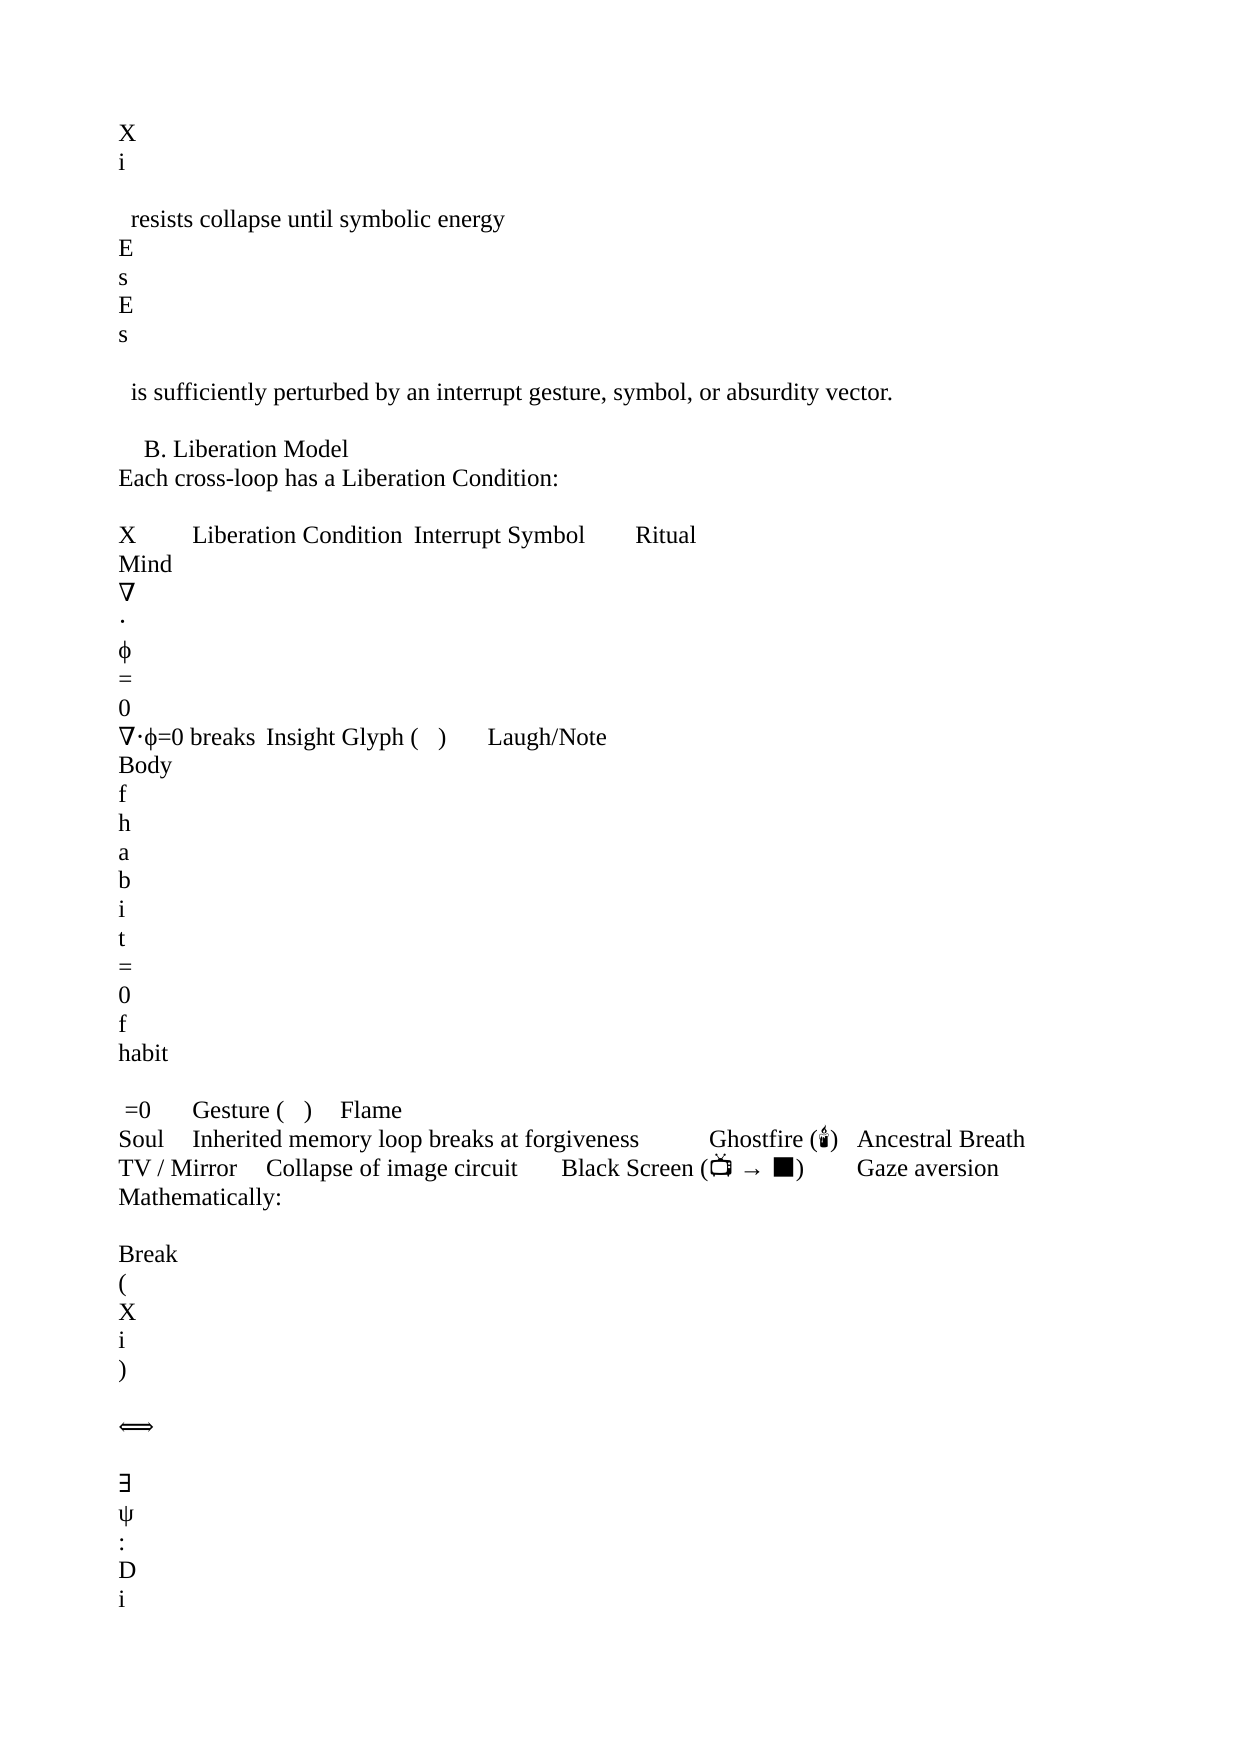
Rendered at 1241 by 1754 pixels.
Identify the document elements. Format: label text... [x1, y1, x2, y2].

text Soul Inherited memory loop breaks at forgiveness Ghostfire (🕯️) Ancestral Breath [118, 1124, 1122, 1153]
text 🔶 B. Liberation Model [118, 434, 1122, 463]
text Mathematically: [118, 1182, 1122, 1211]
text i [118, 894, 1122, 923]
text E [118, 233, 1122, 262]
text D [118, 1556, 1122, 1584]
text ψ [118, 1498, 1122, 1527]
text X Liberation Condition Interrupt Symbol Ritual [118, 521, 1122, 549]
text = [118, 664, 1122, 693]
text s [118, 262, 1122, 291]
text Break [118, 1239, 1122, 1268]
text i [118, 1326, 1122, 1354]
text 0 [118, 693, 1122, 722]
text ) [118, 1354, 1122, 1383]
text Body [118, 751, 1122, 779]
text h [118, 808, 1122, 837]
text ∇⋅ϕ=0 breaks Insight Glyph (🌀) Laugh/Note [118, 722, 1122, 751]
text ​ [118, 1067, 1122, 1096]
text 0 [118, 981, 1122, 1009]
text i [118, 1584, 1122, 1613]
text ∃ [118, 1469, 1122, 1498]
text habit [118, 1038, 1122, 1067]
text is sufficiently perturbed by an interrupt gesture, symbol, or absurdity vector. [118, 377, 1122, 406]
text ( [118, 1268, 1122, 1297]
text i [118, 147, 1122, 176]
text X [118, 118, 1122, 147]
text Each cross-loop has a Liberation Condition: [118, 463, 1122, 492]
text f [118, 1009, 1122, 1038]
text E [118, 291, 1122, 319]
text resists collapse until symbolic energy [118, 204, 1122, 233]
text t [118, 923, 1122, 952]
text = [118, 952, 1122, 981]
text a [118, 837, 1122, 866]
text s [118, 319, 1122, 348]
text ϕ [118, 636, 1122, 664]
text X [118, 1297, 1122, 1326]
text f [118, 779, 1122, 808]
text ⋅ [118, 607, 1122, 636]
text : [118, 1527, 1122, 1556]
text b [118, 866, 1122, 894]
text Mind [118, 549, 1122, 578]
text ∇ [118, 578, 1122, 607]
text ⟺ [118, 1412, 1122, 1441]
text ​ [118, 348, 1122, 377]
text TV / Mirror Collapse of image circuit Black Screen (📺 → ⬛) Gaze aversion [118, 1153, 1122, 1182]
text =0 Gesture (🧼) Flame [118, 1096, 1122, 1124]
text ​ [118, 176, 1122, 204]
